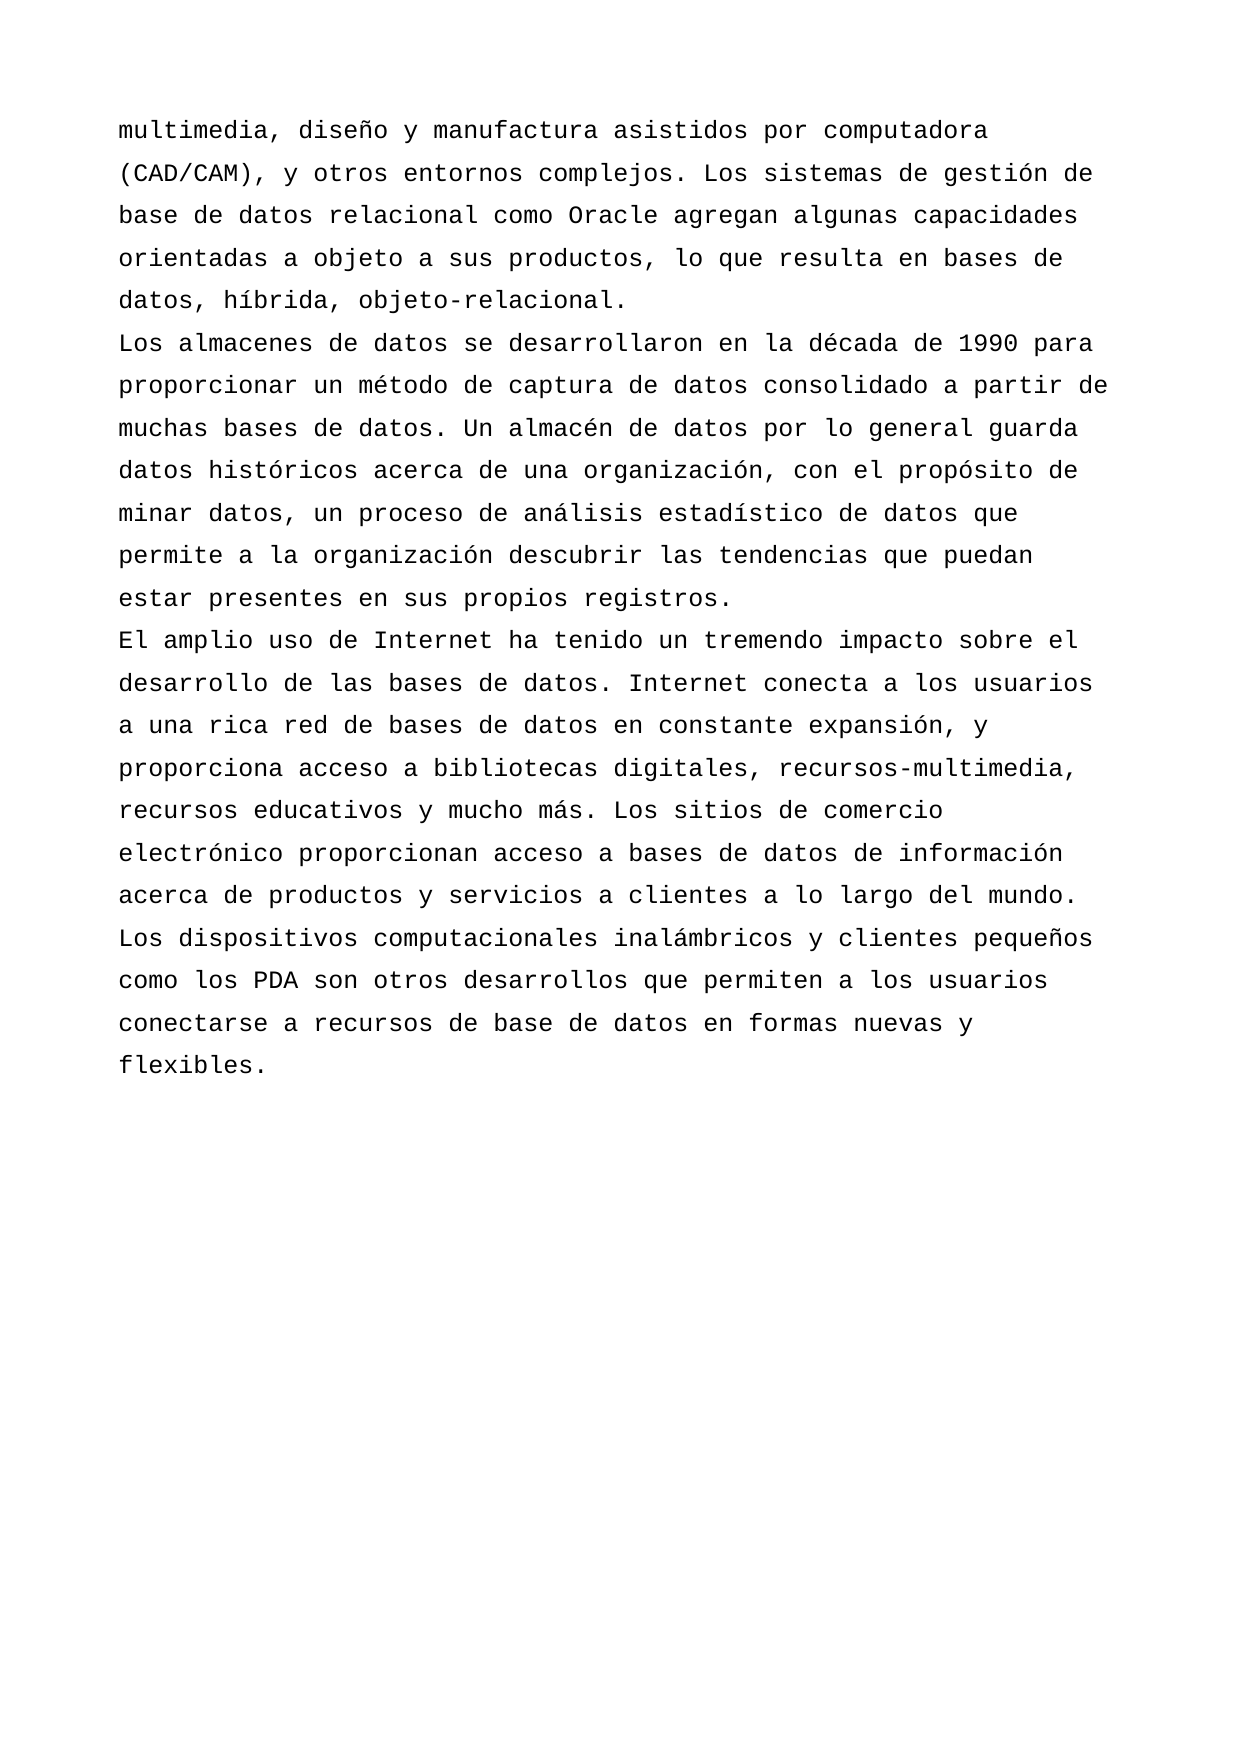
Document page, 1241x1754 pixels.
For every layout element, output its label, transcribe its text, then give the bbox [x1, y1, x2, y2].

text multimedia, diseño y manufactura asistidos por computadora (CAD/CAM), y otros entornos complejos. Los sistemas de gestión de base de datos relacional como Oracle agregan algunas capacidades orientadas a objeto a sus productos, lo que resulta en bases de datos, híbrida, objeto-relacional. [118, 118, 1122, 316]
text Los almacenes de datos se desarrollaron en la década de 1990 para proporcionar un método de captura de datos consolidado a partir de muchas bases de datos. Un almacén de datos por lo general guarda datos históricos acerca de una organización, con el propósito de minar datos, un proceso de análisis estadístico de datos que permite a la organización descubrir las tendencias que puedan estar presentes en sus propios registros. [118, 331, 1122, 614]
text El amplio uso de Internet ha tenido un tremendo impacto sobre el desarrollo de las bases de datos. Internet conecta a los usuarios a una rica red de bases de datos en constante expansión, y proporciona acceso a bibliotecas digitales, recursos-multimedia, recursos educativos y mucho más. Los sitios de comercio electrónico proporcionan acceso a bases de datos de información acerca de productos y servicios a clientes a lo largo del mundo. Los dispositivos computacionales inalámbricos y clientes pequeños como los PDA son otros desarrollos que permiten a los usuarios conectarse a recursos de base de datos en formas nuevas y flexibles. [118, 628, 1122, 1081]
